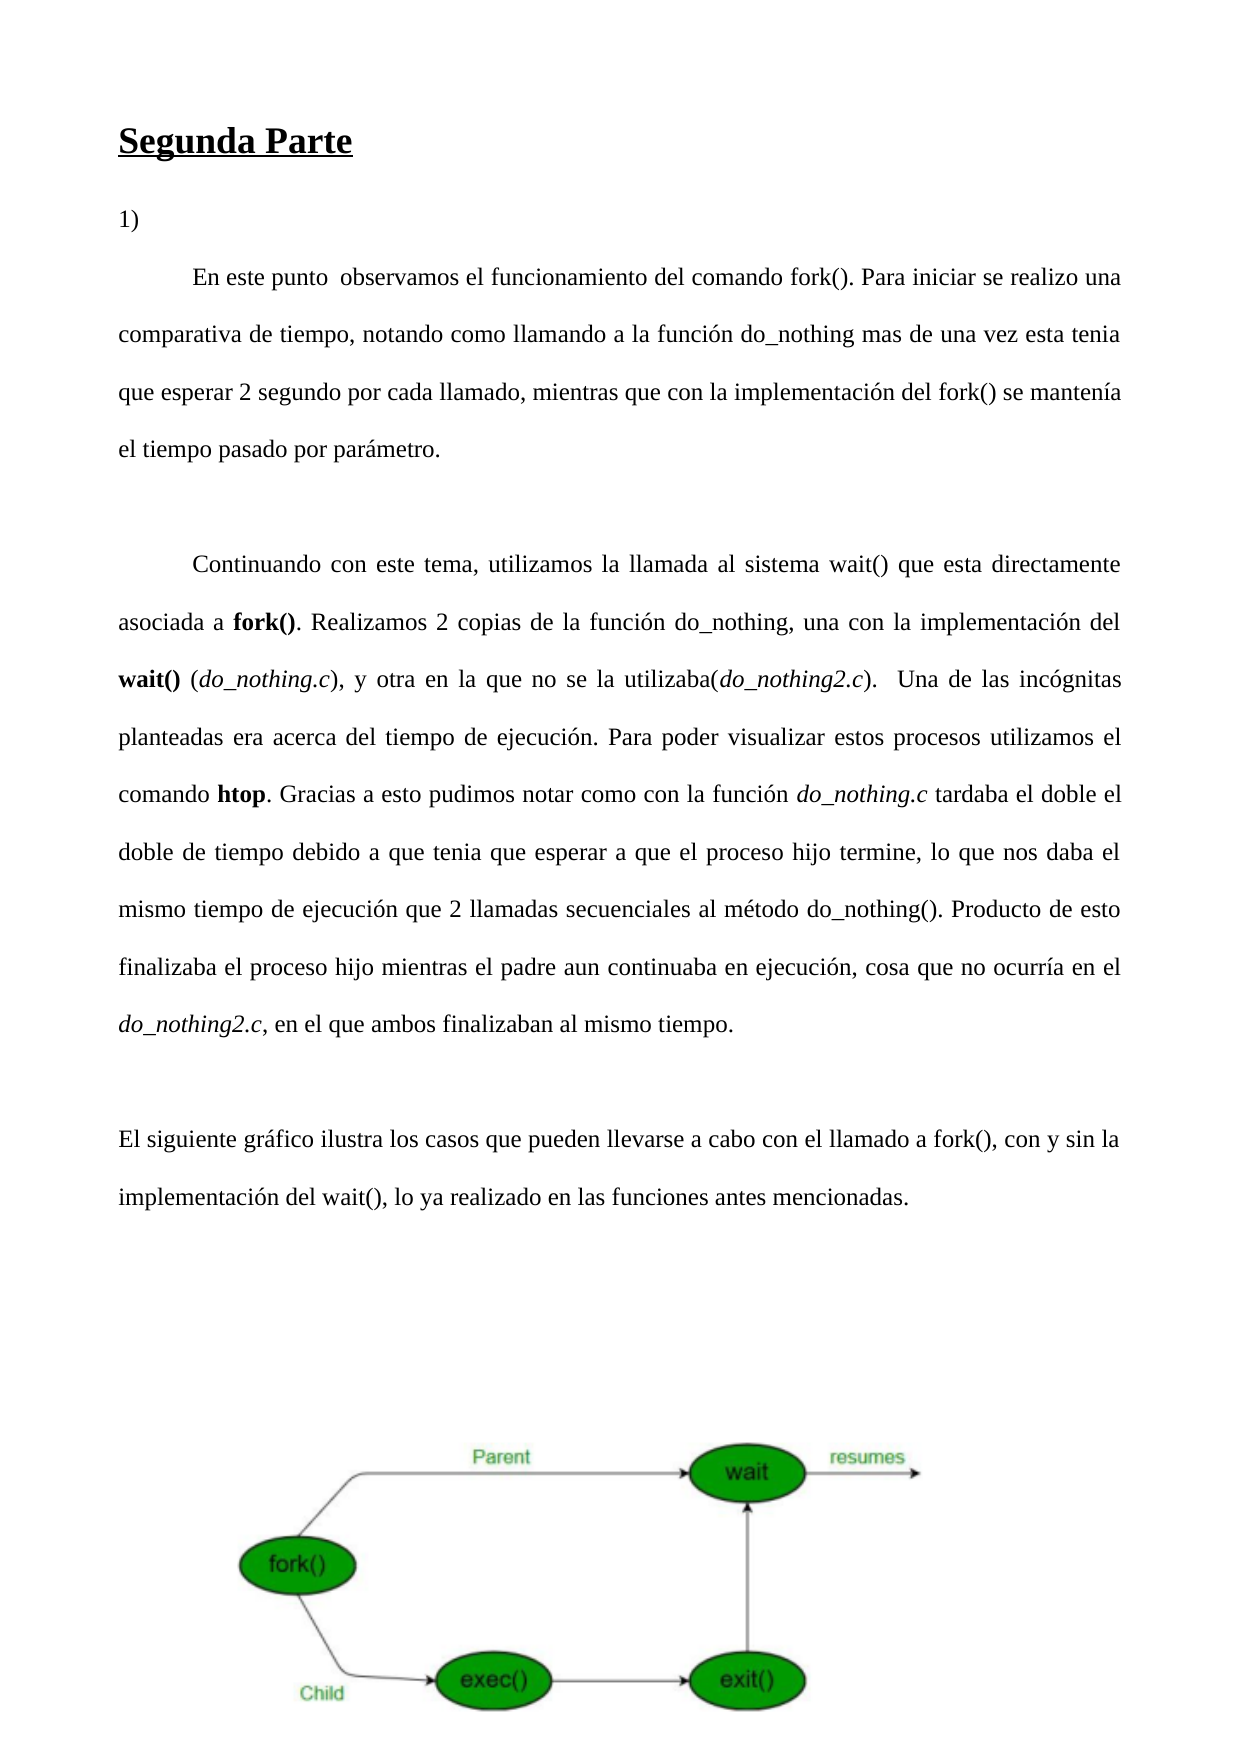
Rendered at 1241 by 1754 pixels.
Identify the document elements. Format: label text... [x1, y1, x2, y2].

text 1) [118, 204, 1122, 233]
text Segunda Parte [118, 118, 1122, 161]
text El siguiente gráfico ilustra los casos que pueden llevarse a cabo con el llamado a fork(), con y sin la implementación del wait(), lo ya realizado en las funciones antes mencionadas. [118, 1124, 1122, 1211]
picture [209, 1421, 962, 1732]
text Continuando con este tema, utilizamos la llamada al sistema wait() que esta directamente asociada a fork(). Realizamos 2 copias de la función do_nothing, una con la implementación del wait() (do_nothing.c), y otra en la que no se la utilizaba(do_nothing2.c). Una de las incógnitas planteadas era acerca del tiempo de ejecución. Para poder visualizar estos procesos utilizamos el comando htop. Gracias a esto pudimos notar como con la función do_nothing.c tardaba el doble el doble de tiempo debido a que tenia que esperar a que el proceso hijo termine, lo que nos daba el mismo tiempo de ejecución que 2 llamadas secuenciales al método do_nothing(). Producto de esto finalizaba el proceso hijo mientras el padre aun continuaba en ejecución, cosa que no ocurría en el do_nothing2.c, en el que ambos finalizaban al mismo tiempo. [118, 549, 1122, 1038]
text En este punto observamos el funcionamiento del comando fork(). Para iniciar se realizo una comparativa de tiempo, notando como llamando a la función do_nothing mas de una vez esta tenia que esperar 2 segundo por cada llamado, mientras que con la implementación del fork() se mantenía el tiempo pasado por parámetro. [118, 262, 1122, 463]
